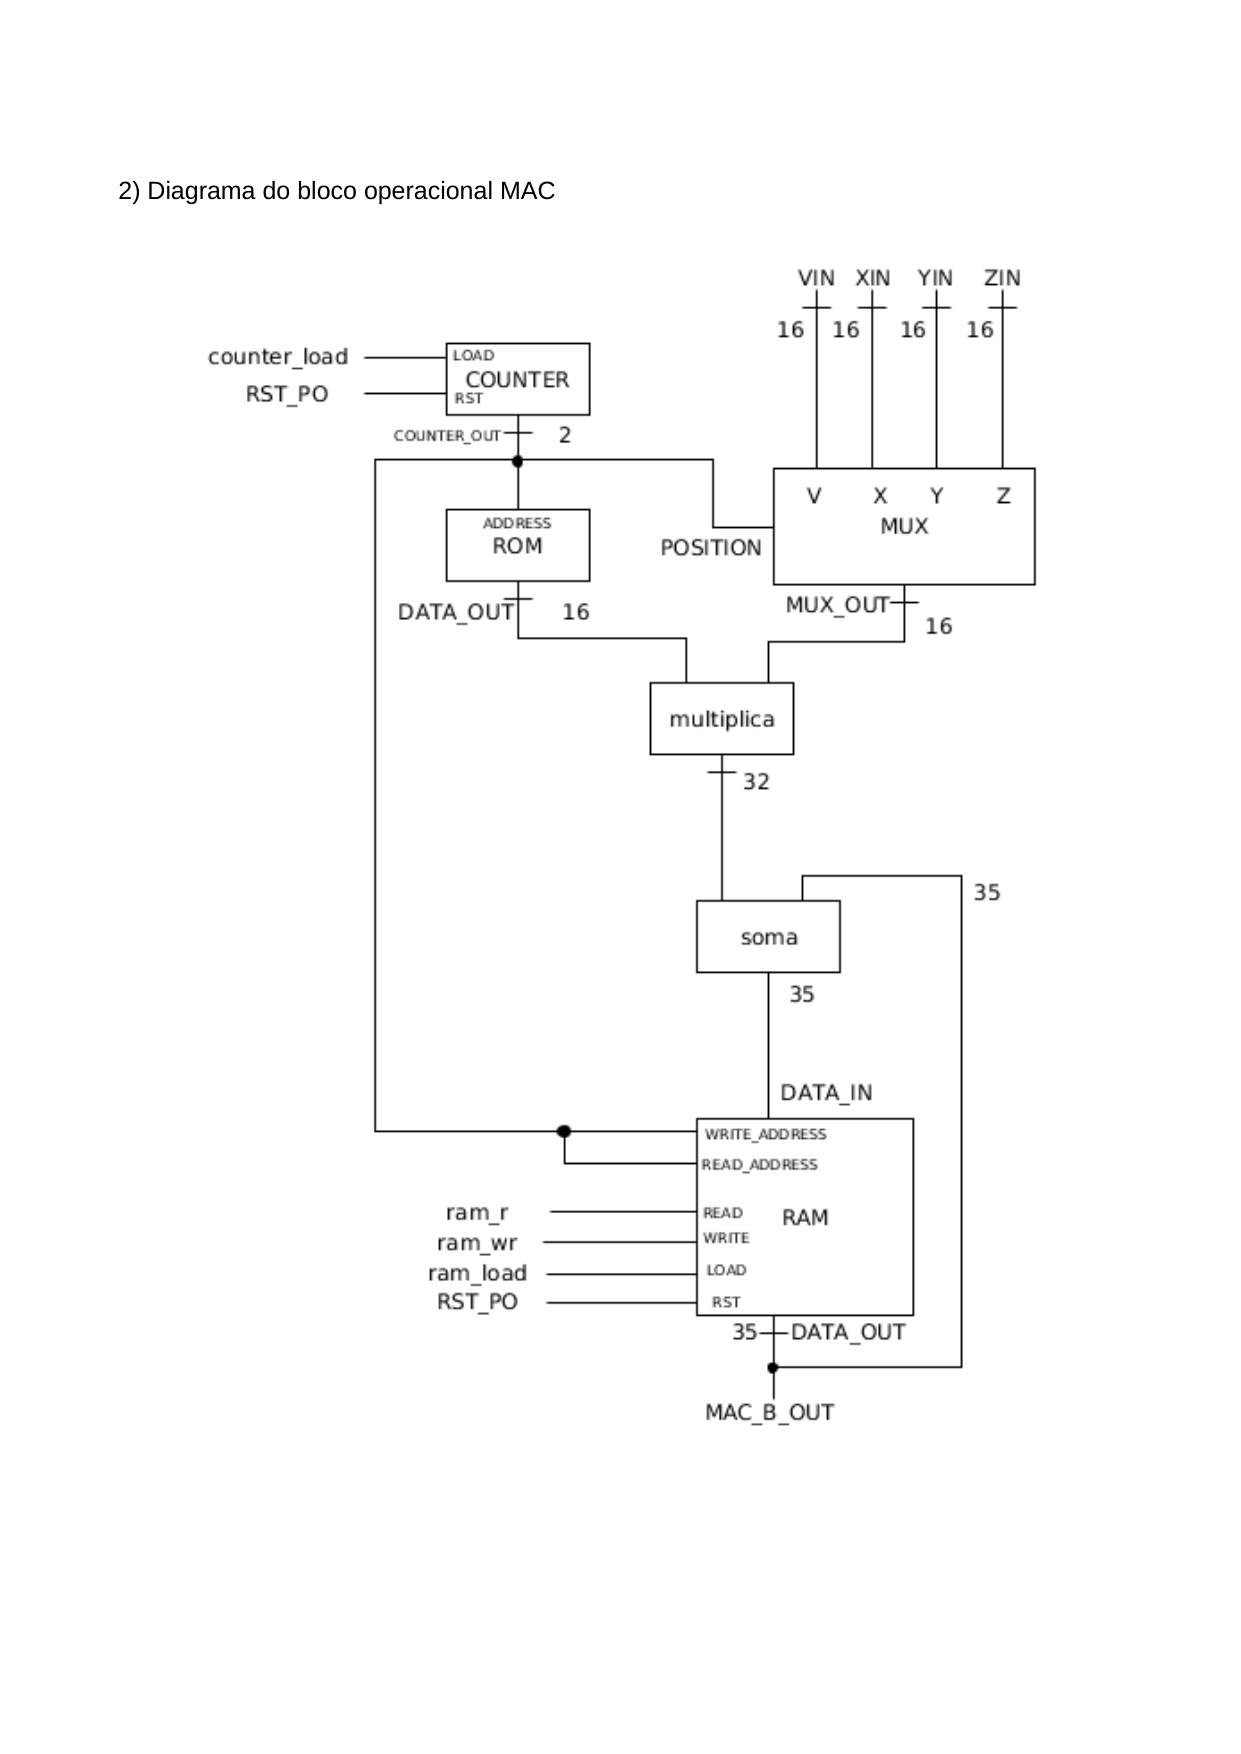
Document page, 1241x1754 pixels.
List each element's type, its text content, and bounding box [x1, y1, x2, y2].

picture [178, 234, 1063, 1456]
text 2) Diagrama do bloco operacional MAC [118, 176, 1122, 205]
